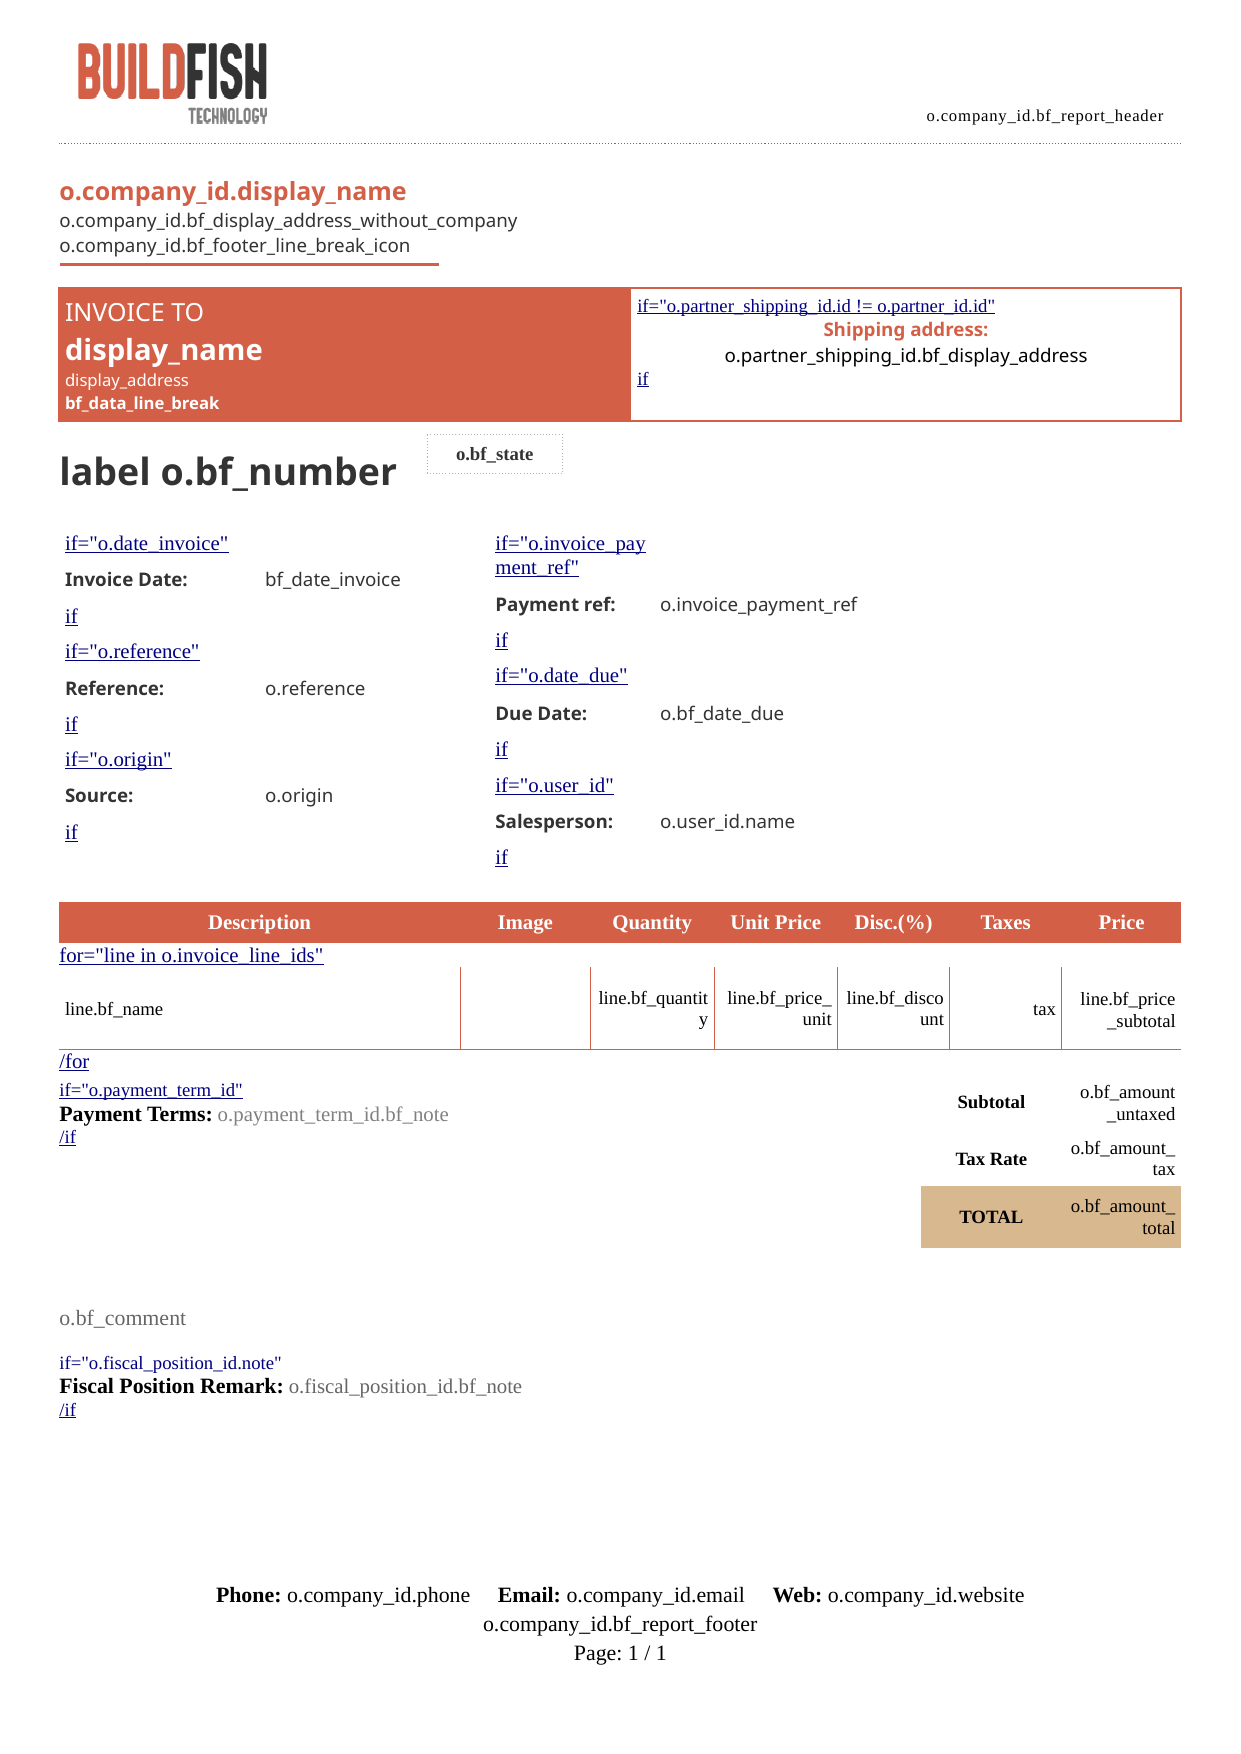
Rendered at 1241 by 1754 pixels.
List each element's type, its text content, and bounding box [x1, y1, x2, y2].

table_cell Due Date: [489, 695, 654, 732]
table_cell [259, 706, 478, 742]
table_cell if="o.user_id" [489, 767, 654, 803]
table_header Image [460, 902, 590, 943]
table_cell if="o.reference" [59, 634, 259, 669]
table_cell o.invoice_payment_ref [654, 585, 1181, 622]
table_cell [654, 840, 1181, 875]
table_cell o.user_id.name [654, 803, 1181, 839]
text o.company_id.bf_display_address_without_company [59, 207, 1181, 233]
table_header Taxes [949, 902, 1061, 943]
table_header Description [59, 902, 460, 943]
table_cell o.bf_amount_untaxed [1061, 1073, 1181, 1131]
table_cell o.bf_date_due [654, 695, 1181, 732]
table_header if="o.invoice_payment_ref" [489, 526, 654, 585]
table_cell bf_date_invoice [259, 561, 478, 598]
table_cell [259, 598, 478, 633]
table_cell line.bf_price_unit [715, 967, 837, 1049]
table_cell line.bf_discount [838, 967, 949, 1049]
table_cell tax [950, 967, 1061, 1049]
table_cell line.bf_price_subtotal [1062, 967, 1181, 1049]
table_cell if [59, 598, 259, 633]
table_cell Invoice Date: [59, 561, 259, 598]
table_cell [654, 732, 1181, 767]
text /if [59, 1399, 1181, 1420]
table_cell if [489, 840, 654, 875]
table_cell [654, 767, 1181, 803]
text o.company_id.display_name [59, 173, 1181, 207]
text Fiscal Position Remark: o.fiscal_position_id.bf_note [59, 1373, 1181, 1399]
table_cell o.bf_amount_total [1061, 1186, 1181, 1248]
table_cell [259, 742, 478, 777]
table_header [59, 849, 478, 875]
table_cell o.bf_amount_tax [1061, 1131, 1181, 1186]
table_cell if [489, 622, 654, 658]
table_header Quantity [590, 902, 714, 943]
table_cell Subtotal [921, 1073, 1061, 1131]
table_header if="o.date_invoice" [59, 526, 259, 561]
table_cell if="o.origin" [59, 742, 259, 777]
table_cell Salesperson: [489, 803, 654, 839]
table_cell [259, 814, 478, 849]
picture [78, 43, 267, 124]
table_cell TOTAL [921, 1186, 1061, 1248]
table_cell if="o.date_due" [489, 658, 654, 694]
table_cell [654, 658, 1181, 694]
text o.bf_state [436, 443, 553, 464]
table_cell if="o.payment_term_id" Payment Terms: o.payment_term_id.bf_note /if [59, 1073, 921, 1248]
table_cell line.bf_quantity [591, 967, 714, 1049]
table_header [259, 526, 478, 561]
table_header [654, 526, 1181, 585]
text label o.bf_number [59, 422, 1181, 499]
table_header Unit Price [714, 902, 837, 943]
table_header Price [1061, 902, 1181, 943]
table_header Disc.(%) [837, 902, 949, 943]
table_header INVOICE TO display_name display_address bf_data_line_break [60, 289, 631, 420]
table_cell /for [59, 1050, 1181, 1073]
table_header [478, 526, 489, 875]
text if="o.fiscal_position_id.note" [59, 1352, 1181, 1373]
table_cell [654, 622, 1181, 658]
table_cell if [59, 706, 259, 742]
table_cell o.reference [259, 669, 478, 706]
table_cell [461, 967, 590, 1049]
table_cell if [59, 814, 259, 849]
table_cell Reference: [59, 669, 259, 706]
table_cell Source: [59, 777, 259, 814]
table_cell o.origin [259, 777, 478, 814]
table_cell [259, 634, 478, 669]
table_cell for="line in o.invoice_line_ids" [59, 943, 1181, 967]
text o.bf_comment [59, 1305, 1181, 1330]
table_header if="o.partner_shipping_id.id != o.partner_id.id" Shipping address: o.partner_shipping_id.bf_display_address if [631, 289, 1180, 420]
table_cell Payment ref: [489, 585, 654, 622]
table_cell if [489, 732, 654, 767]
table_cell Tax Rate [921, 1131, 1061, 1186]
text o.company_id.bf_footer_line_break_icon [59, 233, 1181, 258]
table_cell line.bf_name [59, 967, 460, 1049]
